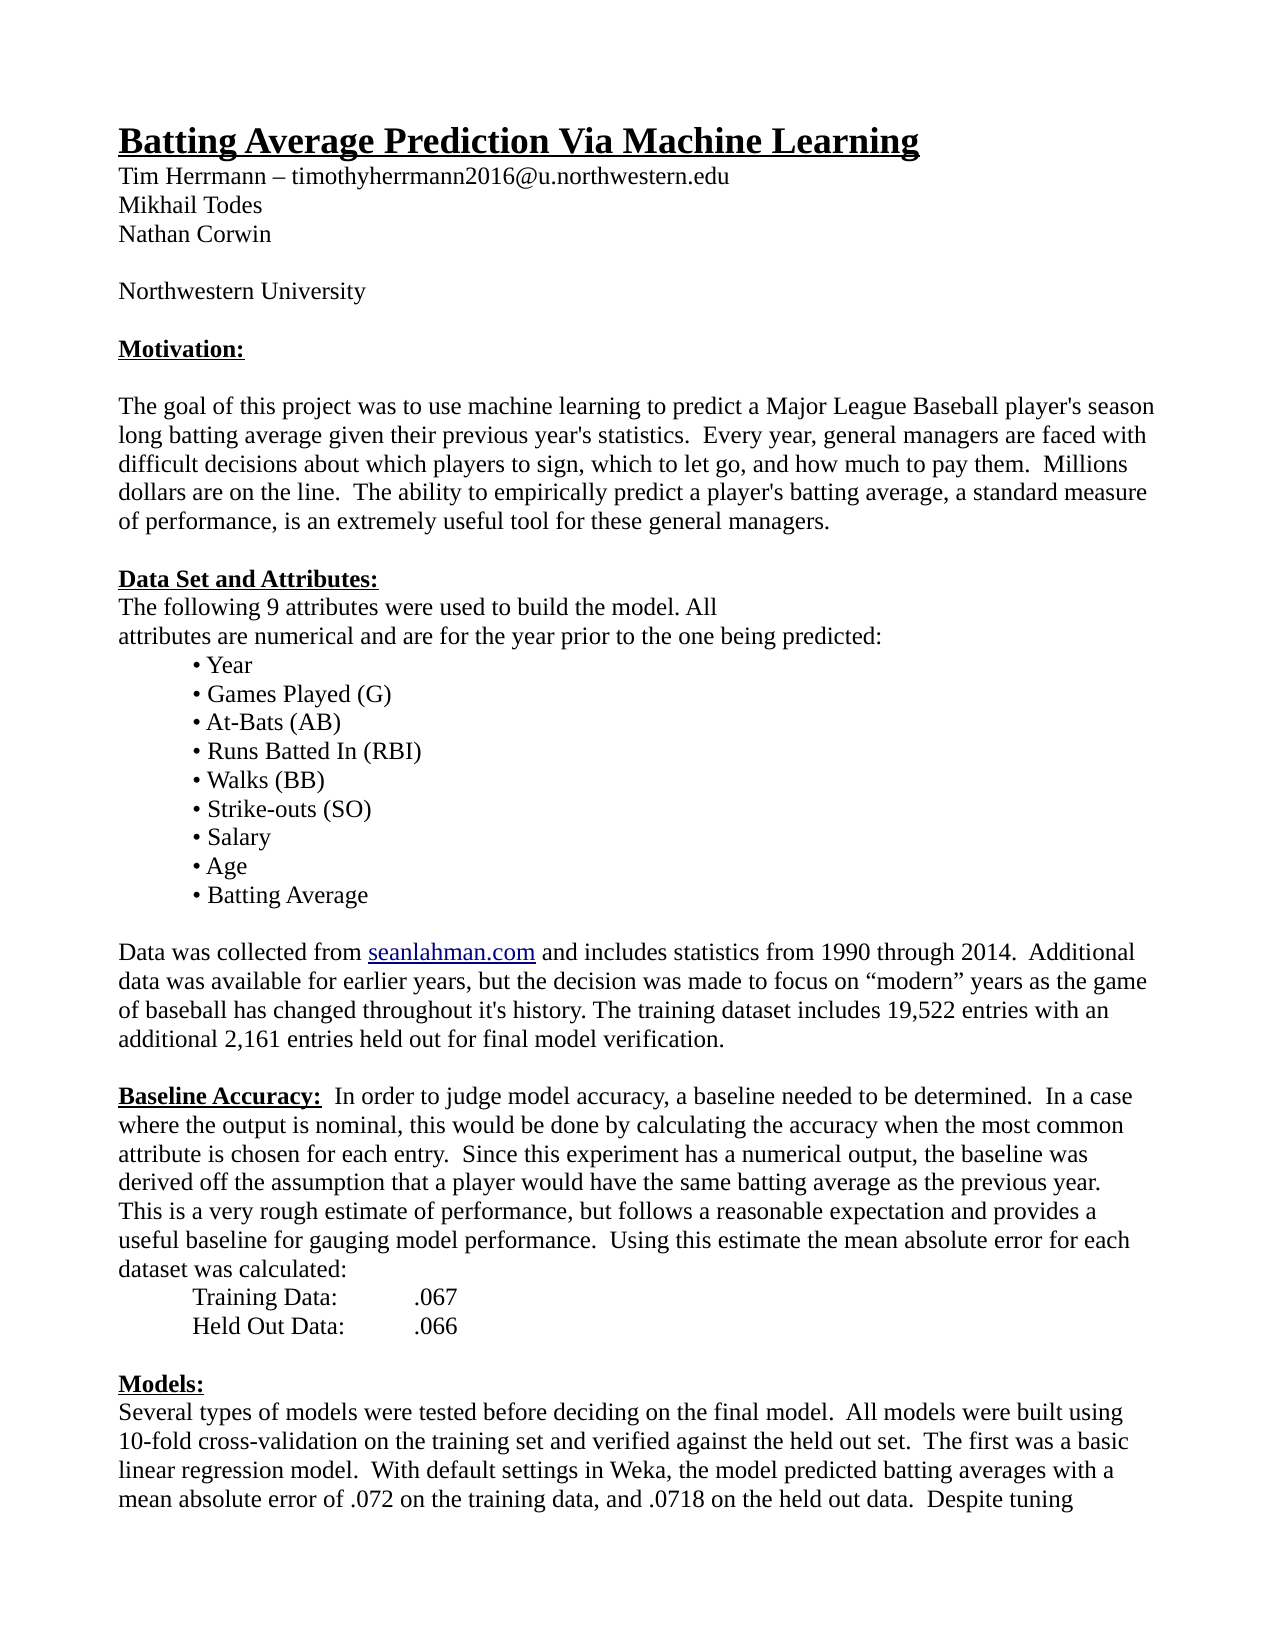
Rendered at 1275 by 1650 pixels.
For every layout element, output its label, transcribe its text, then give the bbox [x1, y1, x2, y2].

text • Batting Average [118, 880, 1157, 909]
text Tim Herrmann – timothyherrmann2016@u.northwestern.edu [118, 161, 1157, 190]
text The goal of this project was to use machine learning to predict a Major League Baseball player's season long batting average given their previous year's statistics. Every year, general managers are faced with difficult decisions about which players to sign, which to let go, and how much to pay them. Millions dollars are on the line. The ability to empirically predict a player's batting average, a standard measure of performance, is an extremely useful tool for these general managers. [118, 391, 1157, 535]
text Mikhail Todes [118, 190, 1157, 219]
text Several types of models were tested before deciding on the final model. All models were built using 10-fold cross-validation on the training set and verified against the held out set. The first was a basic linear regression model. With default settings in Weka, the model predicted batting averages with a mean absolute error of .072 on the training data, and .0718 on the held out data. Despite tuning [118, 1397, 1157, 1512]
text • Walks (BB) [118, 765, 1157, 794]
text • Runs Batted In (RBI) [118, 736, 1157, 765]
text • Games Played (G) [118, 679, 1157, 707]
text The following 9 attributes were used to build the model. All [118, 592, 1157, 621]
text attributes are numerical and are for the year prior to the one being predicted: [118, 621, 1157, 650]
text Data was collected from seanlahman.com and includes statistics from 1990 through 2014. Additional data was available for earlier years, but the decision was made to focus on “modern” years as the game of baseball has changed throughout it's history. The training dataset includes 19,522 entries with an additional 2,161 entries held out for final model verification. [118, 937, 1157, 1052]
text Data Set and Attributes: [118, 564, 1157, 592]
text Models: [118, 1369, 1157, 1397]
text Motivation: [118, 334, 1157, 362]
text Baseline Accuracy: In order to judge model accuracy, a baseline needed to be determined. In a case where the output is nominal, this would be done by calculating the accuracy when the most common attribute is chosen for each entry. Since this experiment has a numerical output, the baseline was derived off the assumption that a player would have the same batting average as the previous year. This is a very rough estimate of performance, but follows a reasonable expectation and provides a useful baseline for gauging model performance. Using this estimate the mean absolute error for each dataset was calculated: [118, 1081, 1157, 1282]
text • Strike-outs (SO) [118, 794, 1157, 822]
text • At-Bats (AB) [118, 707, 1157, 736]
text Held Out Data: .066 [118, 1311, 1157, 1340]
text • Year [118, 650, 1157, 679]
text Training Data: .067 [118, 1282, 1157, 1311]
text Batting Average Prediction Via Machine Learning [118, 118, 1157, 161]
text Nathan Corwin [118, 219, 1157, 247]
text • Age [118, 851, 1157, 880]
text Northwestern University [118, 276, 1157, 305]
text • Salary [118, 822, 1157, 851]
